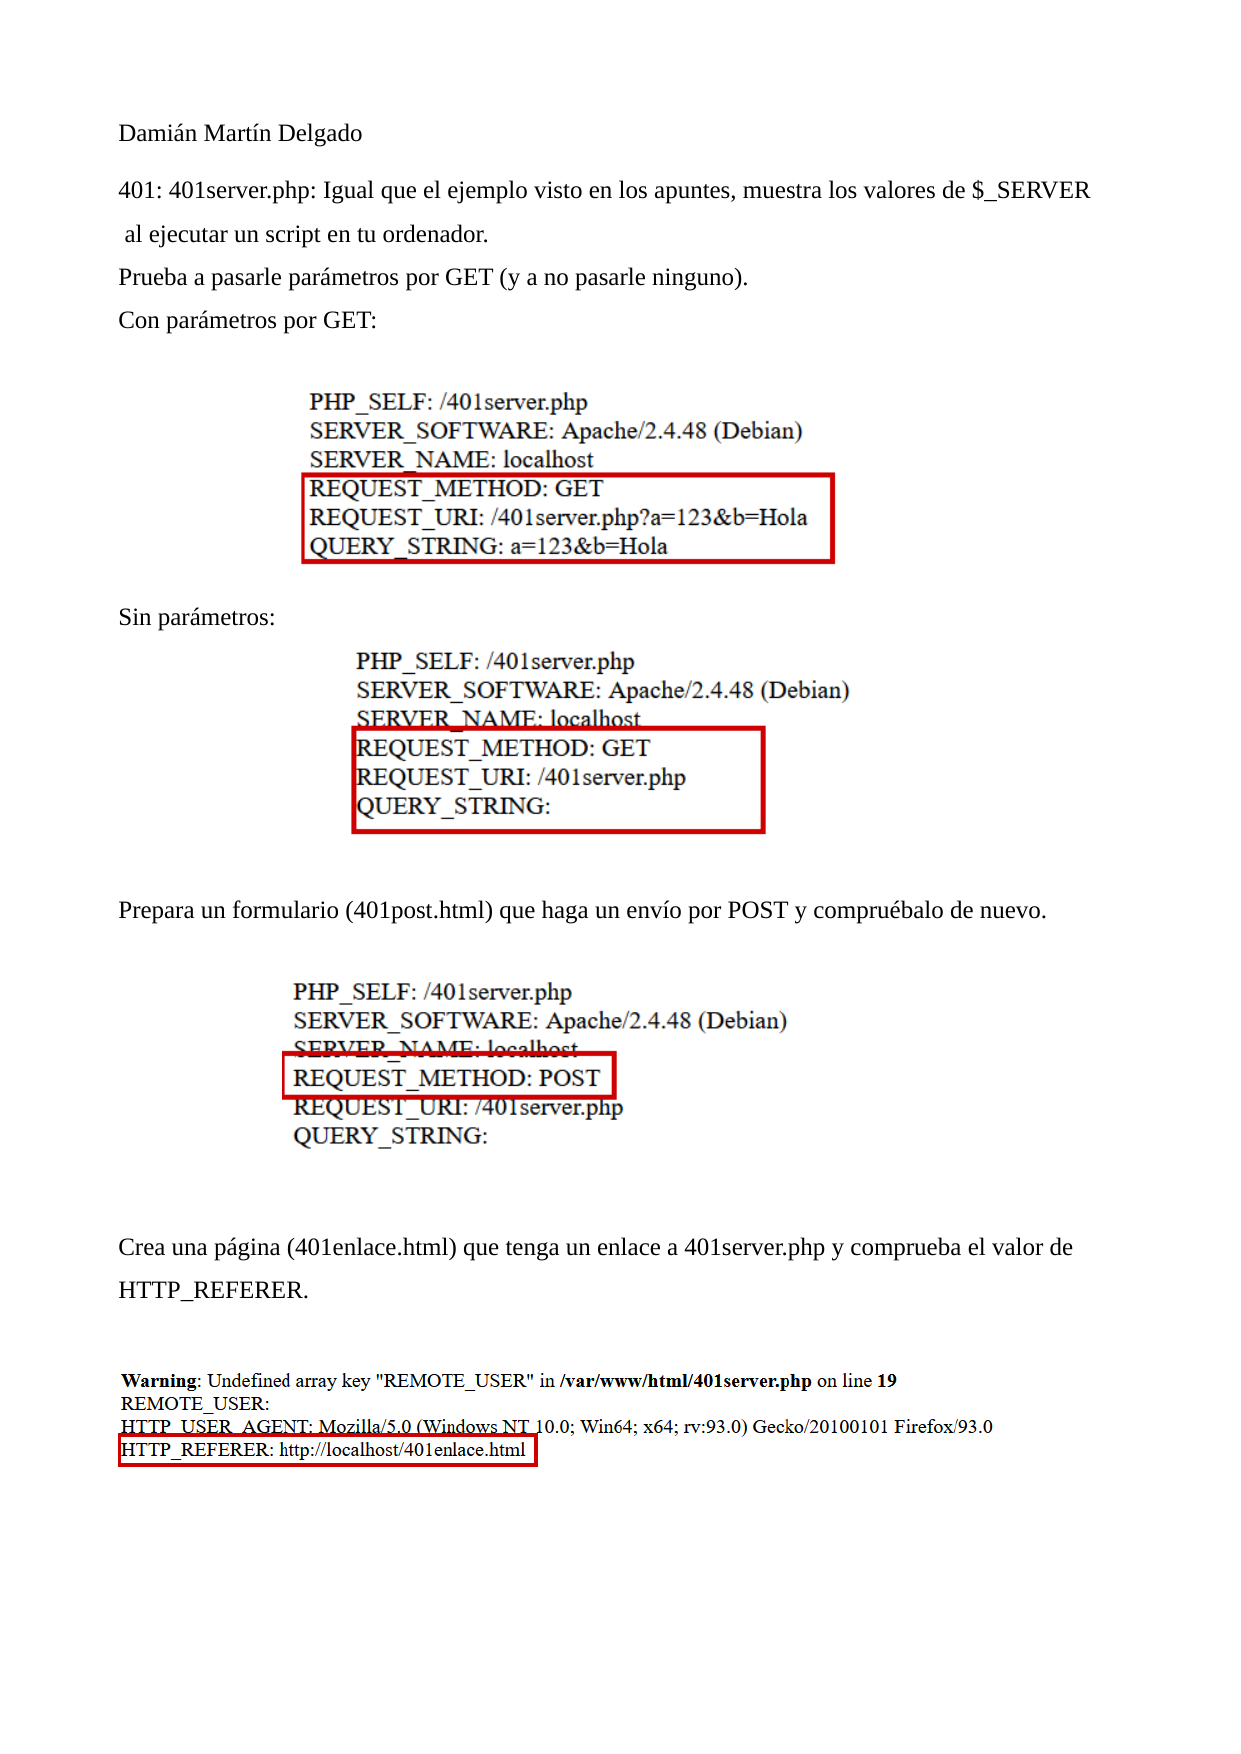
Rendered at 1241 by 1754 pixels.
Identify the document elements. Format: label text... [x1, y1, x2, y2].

text Crea una página (401enlace.html) que tenga un enlace a 401server.php y comprueba el valor de HTTP_REFERER. [118, 1232, 1122, 1304]
picture [344, 645, 896, 838]
text al ejecutar un script en tu ordenador. [118, 219, 1122, 247]
text Prueba a pasarle parámetros por GET (y a no pasarle ninguno). [118, 262, 1122, 291]
text Sin parámetros: [118, 391, 1122, 631]
text Prepara un formulario (401post.html) que haga un envío por POST y compruébalo de nuevo. [118, 895, 1122, 924]
picture [282, 981, 959, 1175]
picture [301, 391, 939, 588]
text Damián Martín Delgado [118, 118, 1122, 147]
text 401: 401server.php: Igual que el ejemplo visto en los apuntes, muestra los valores de $_SERVER [118, 176, 1122, 204]
text Con parámetros por GET: [118, 305, 1122, 334]
picture [118, 1361, 1123, 1539]
